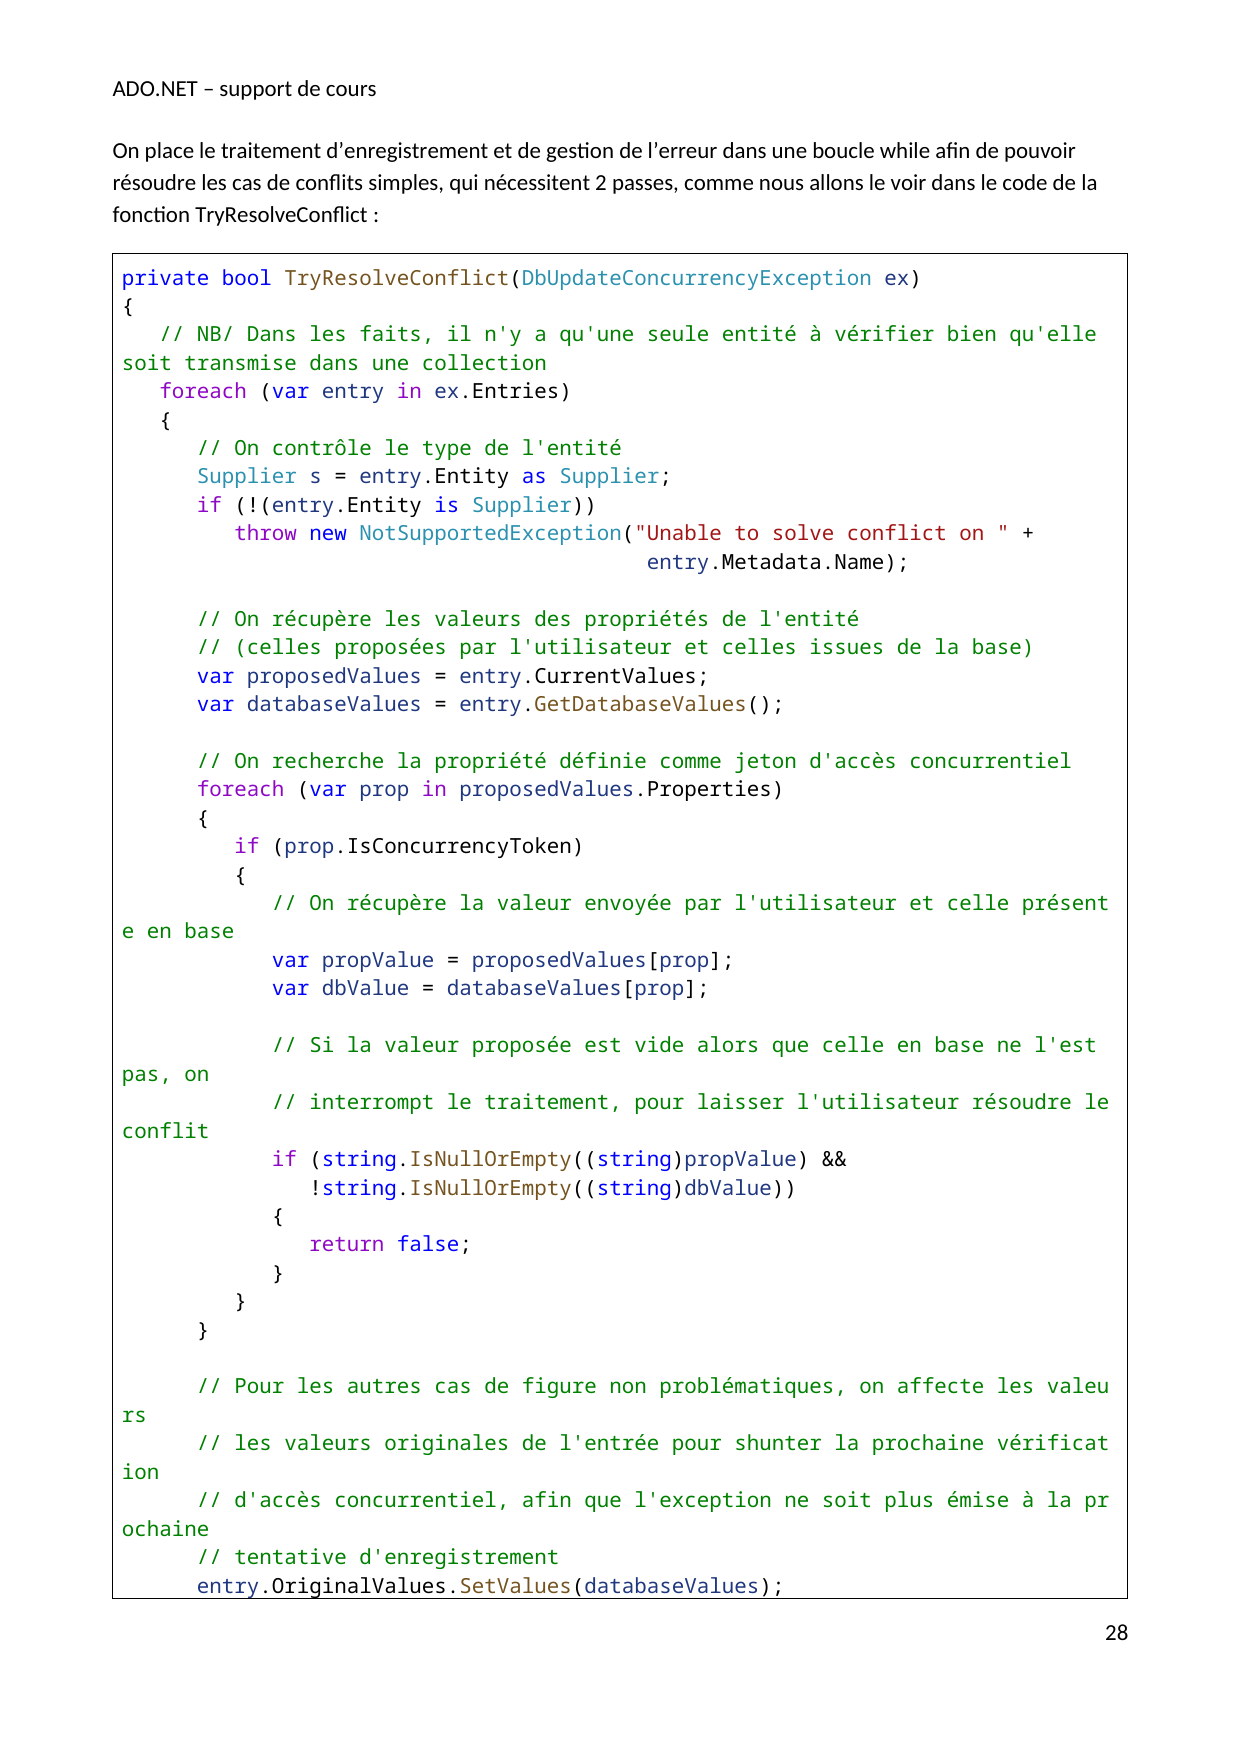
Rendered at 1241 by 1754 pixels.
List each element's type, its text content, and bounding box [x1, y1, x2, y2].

text } [113, 1248, 1127, 1277]
text // d'accès concurrentiel, afin que l'exception ne soit plus émise à la prochaine [113, 1476, 1127, 1533]
text // On recherche la propriété définie comme jeton d'accès concurrentiel [113, 737, 1127, 765]
text } [113, 1305, 1127, 1343]
text // On récupère la valeur envoyée par l'utilisateur et celle présente en base [113, 879, 1127, 936]
text // On récupère les valeurs des propriétés de l'entité [113, 594, 1127, 623]
text { [113, 793, 1127, 822]
text var proposedValues = entry.CurrentValues; [113, 651, 1127, 680]
text } [113, 1277, 1127, 1305]
text if (string.IsNullOrEmpty((string)propValue) && !string.IsNullOrEmpty((string)dbValue)) [113, 1135, 1127, 1192]
text On place le traitement d’enregistrement et de gestion de l’erreur dans une boucle while afin de pouvoir résoudre les cas de conflits simples, qui nécessitent 2 passes, comme nous allons le voir dans le code de la fonction TryResolveConflict : [112, 136, 1128, 228]
text throw new NotSupportedException("Unable to solve conflict on " + entry.Metadata.Name); [113, 509, 1127, 575]
text // On contrôle le type de l'entité [113, 424, 1127, 452]
text Supplier s = entry.Entity as Supplier; [113, 452, 1127, 481]
text { [113, 395, 1127, 424]
text // NB/ Dans les faits, il n'y a qu'une seule entité à vérifier bien qu'elle soit transmise dans une collection [113, 310, 1127, 367]
text { [113, 282, 1127, 310]
text if (!(entry.Entity is Supplier)) [113, 481, 1127, 509]
text // tentative d'enregistrement [113, 1533, 1127, 1561]
text foreach (var prop in proposedValues.Properties) [113, 765, 1127, 793]
text return false; [113, 1220, 1127, 1248]
text // Si la valeur proposée est vide alors que celle en base ne l'est pas, on [113, 1021, 1127, 1078]
text var dbValue = databaseValues[prop]; [113, 964, 1127, 1002]
text { [113, 1192, 1127, 1220]
text { [113, 850, 1127, 879]
text // Pour les autres cas de figure non problématiques, on affecte les valeurs [113, 1362, 1127, 1419]
text foreach (var entry in ex.Entries) [113, 367, 1127, 395]
text // (celles proposées par l'utilisateur et celles issues de la base) [113, 623, 1127, 651]
text entry.OriginalValues.SetValues(databaseValues); [113, 1561, 1127, 1598]
text var propValue = proposedValues[prop]; [113, 936, 1127, 964]
text // les valeurs originales de l'entrée pour shunter la prochaine vérification [113, 1419, 1127, 1476]
text if (prop.IsConcurrencyToken) [113, 822, 1127, 850]
text // interrompt le traitement, pour laisser l'utilisateur résoudre le conflit [113, 1078, 1127, 1135]
text var databaseValues = entry.GetDatabaseValues(); [113, 680, 1127, 718]
text private bool TryResolveConflict(DbUpdateConcurrencyException ex) [113, 254, 1127, 282]
